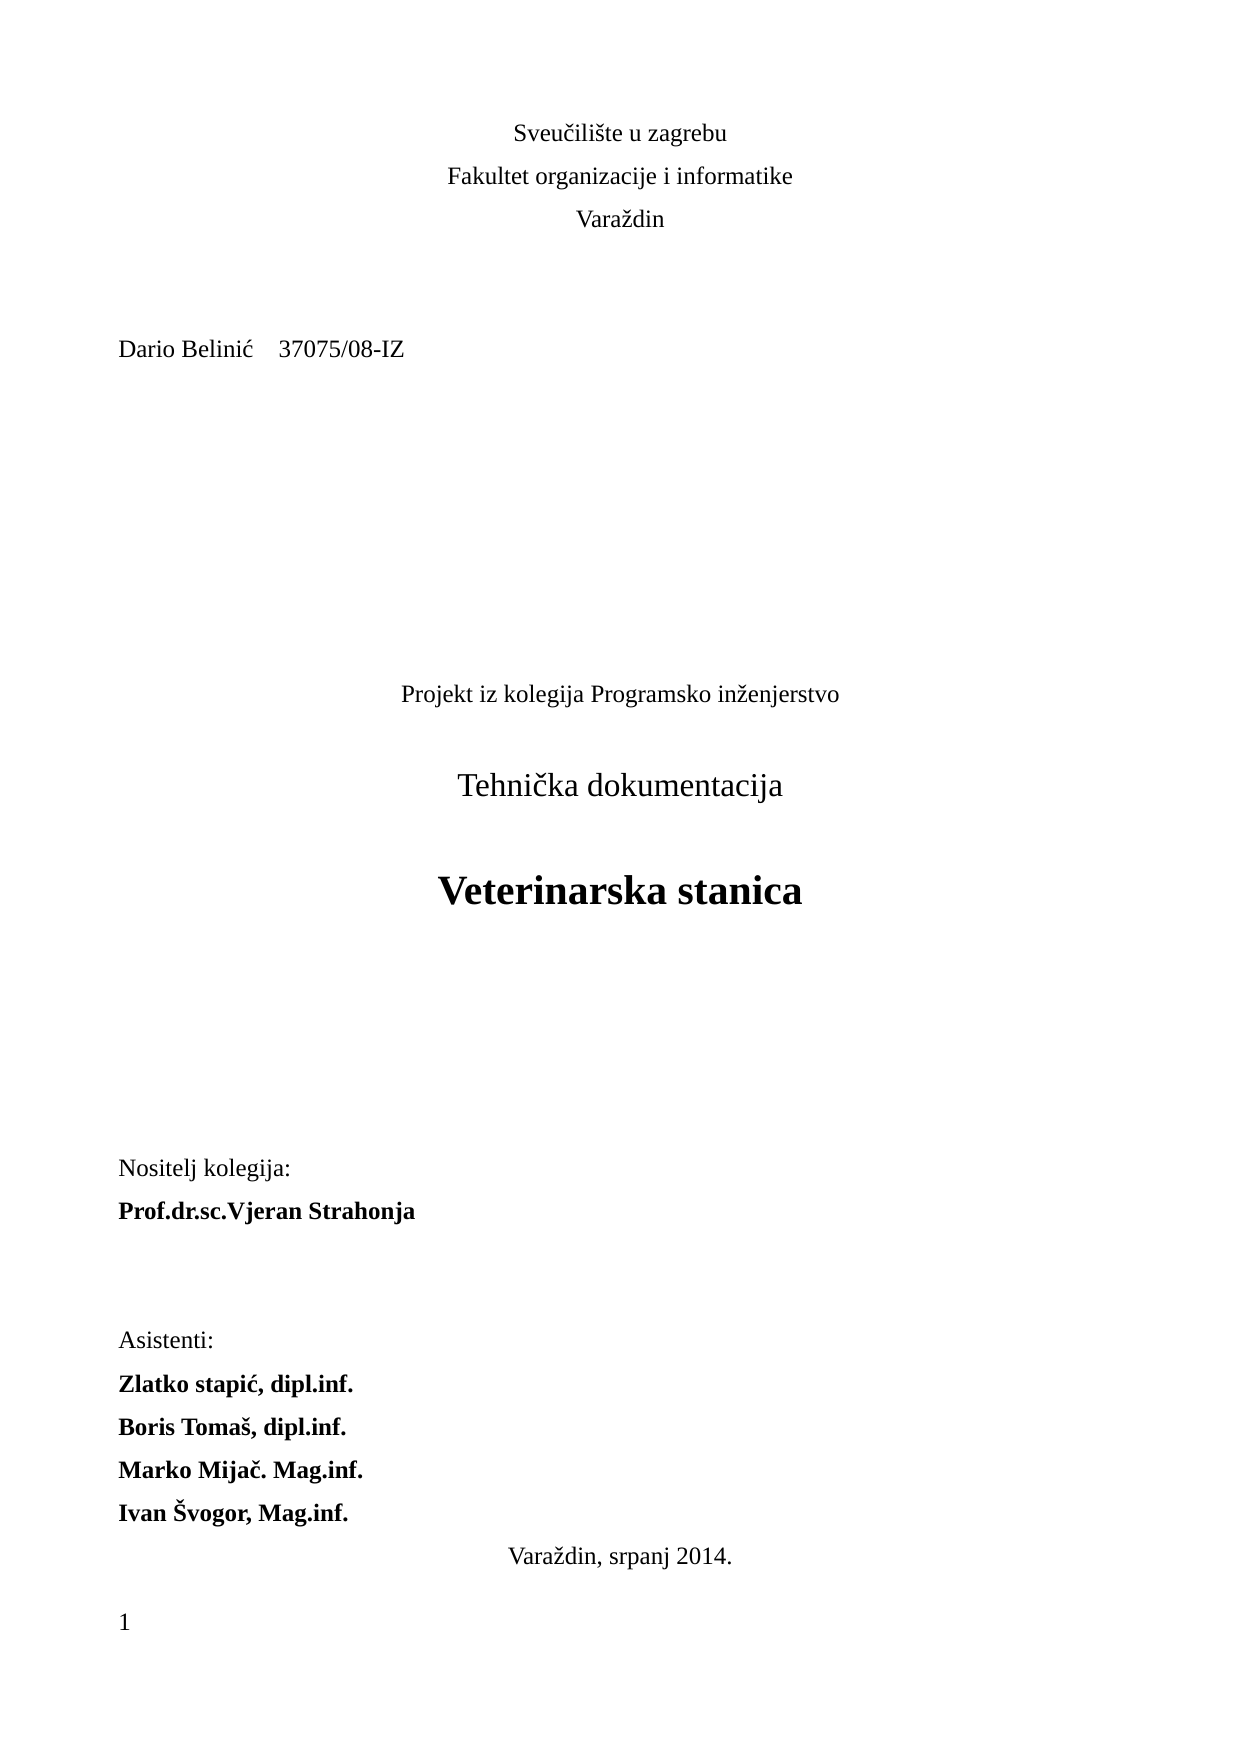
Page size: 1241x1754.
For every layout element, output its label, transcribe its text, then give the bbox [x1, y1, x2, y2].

text Varaždin [118, 204, 1122, 233]
text Tehnička dokumentacija [118, 765, 1122, 803]
text Dario Belinić 37075/08-IZ [118, 334, 1122, 362]
text Boris Tomaš, dipl.inf. [118, 1412, 1122, 1441]
text Sveučilište u zagrebu [118, 118, 1122, 147]
text Marko Mijač. Mag.inf. [118, 1455, 1122, 1484]
text Asistenti: [118, 1326, 1122, 1354]
text Fakultet organizacije i informatike [118, 161, 1122, 190]
text Prof.dr.sc.Vjeran Strahonja [118, 1196, 1122, 1225]
text Nositelj kolegija: [118, 1153, 1122, 1182]
text Varaždin, srpanj 2014. [118, 1541, 1122, 1570]
text Projekt iz kolegija Programsko inženjerstvo [118, 679, 1122, 707]
text Zlatko stapić, dipl.inf. [118, 1369, 1122, 1397]
text Veterinarska stanica [118, 866, 1122, 913]
text Ivan Švogor, Mag.inf. [118, 1498, 1122, 1527]
